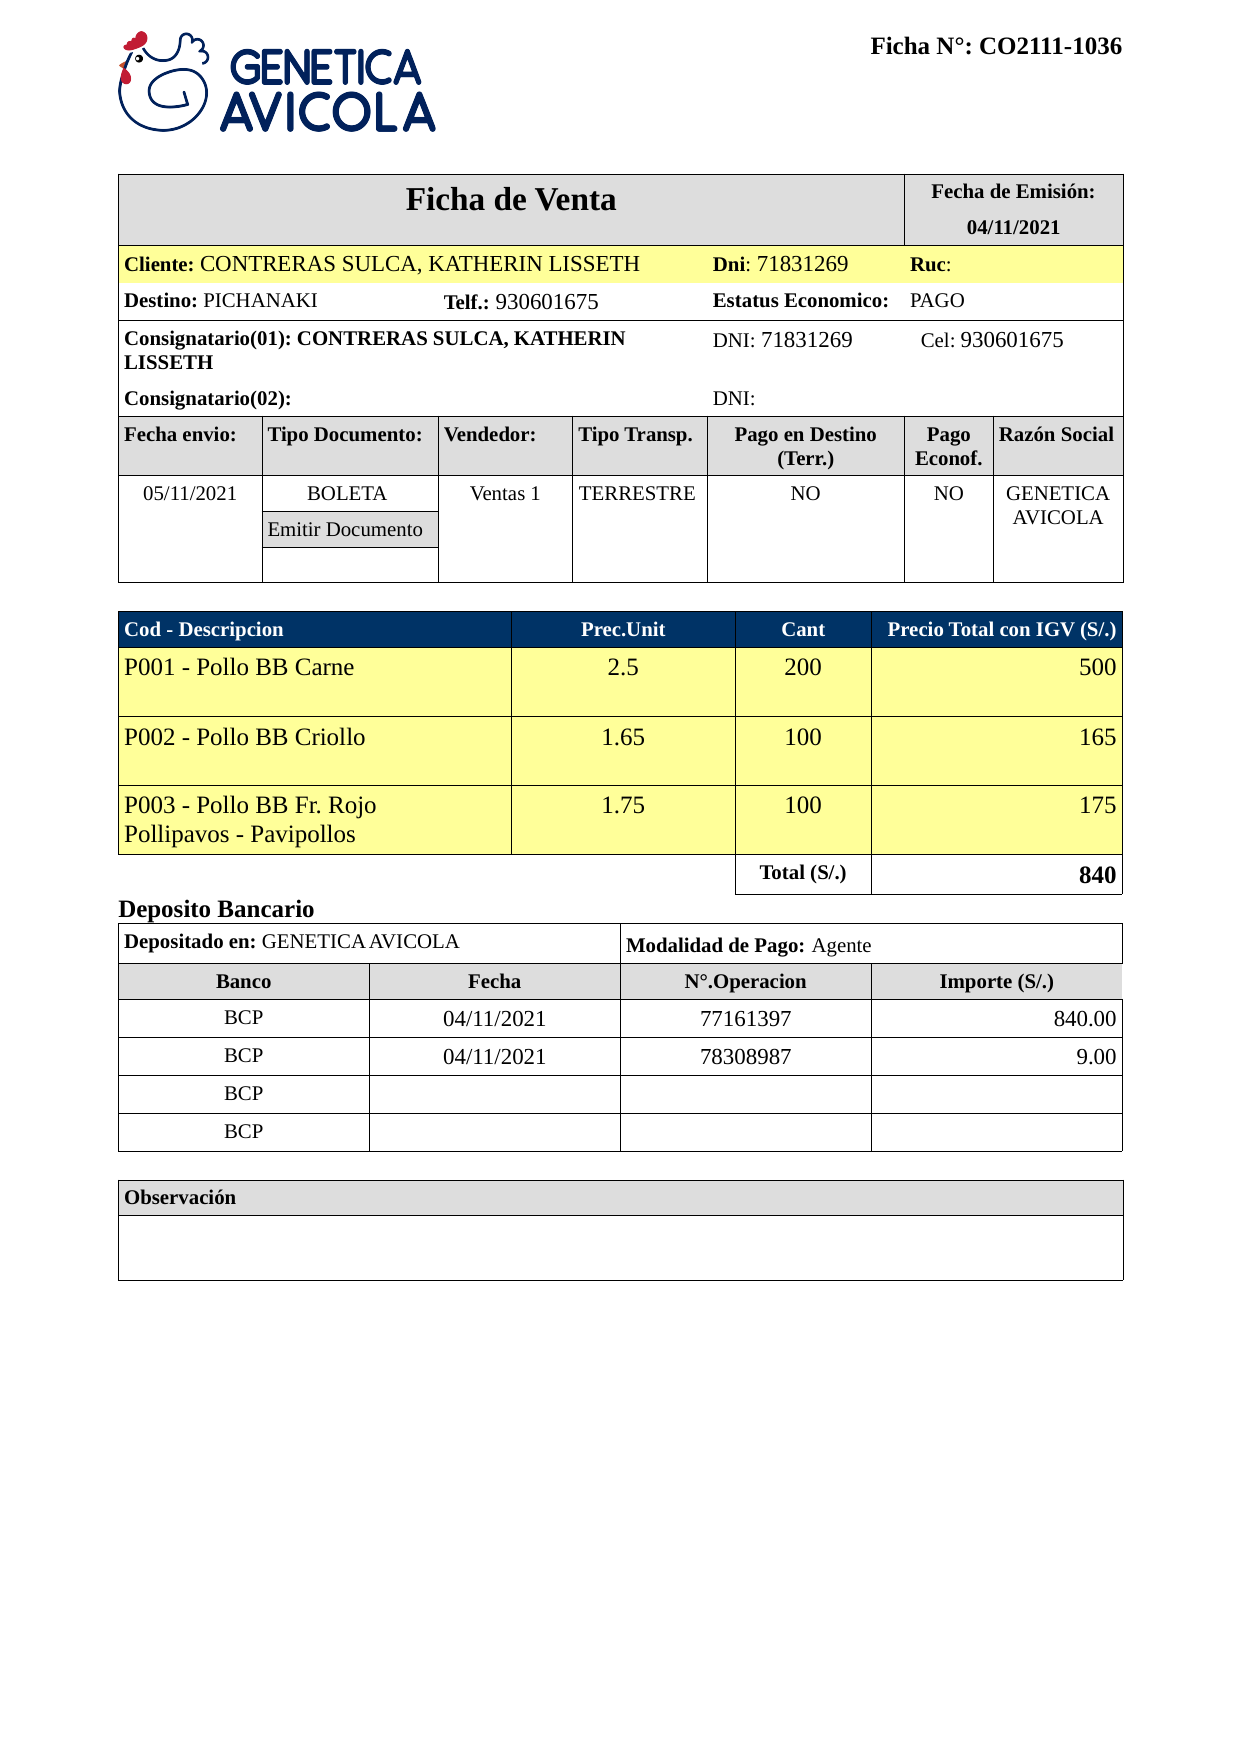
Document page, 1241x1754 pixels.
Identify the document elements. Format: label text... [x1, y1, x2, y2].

table_cell N°.Operacion [621, 964, 871, 999]
table_cell [118, 855, 511, 894]
table_cell Dni: 71831269 [707, 246, 904, 283]
table_cell TERRESTRE [573, 476, 707, 582]
table_cell [872, 1076, 1122, 1113]
table_cell Tipo Documento: [263, 417, 438, 475]
table_cell GENETICA AVICOLA [994, 476, 1123, 582]
table_cell Banco [119, 964, 369, 999]
table_cell 78308987 [621, 1038, 871, 1075]
table_cell 05/11/2021 [119, 476, 262, 582]
table_header Prec.Unit [512, 612, 735, 647]
table_cell 9.00 [872, 1038, 1122, 1075]
table_cell P003 - Pollo BB Fr. Rojo Pollipavos - Pavipollos [119, 786, 511, 854]
table_cell 77161397 [621, 1000, 871, 1037]
table_header Cant [736, 612, 871, 647]
table_cell 165 [872, 717, 1122, 785]
table_cell [872, 1114, 1122, 1151]
table_cell Tipo Transp. [573, 417, 707, 475]
table_cell [621, 1076, 871, 1113]
table_cell Emitir Documento [263, 512, 438, 547]
table_cell Fecha envio: [119, 417, 262, 475]
table_cell NO [708, 476, 904, 582]
table_cell BOLETA [263, 476, 438, 511]
table_cell Pago en Destino (Terr.) [708, 417, 904, 475]
table_cell Total (S/.) [736, 855, 871, 894]
table_cell Estatus Economico: [707, 283, 904, 320]
table_cell Cel: 930601675 [915, 321, 1123, 380]
table_cell Consignatario(02): [119, 380, 707, 416]
table_header Fecha de Emisión: [905, 175, 1123, 209]
table_cell [370, 1114, 620, 1151]
table_header Depositado en: GENETICA AVICOLA [119, 924, 620, 963]
table_cell 100 [736, 717, 871, 785]
table_cell 840 [872, 855, 1122, 894]
table_cell PAGO [904, 283, 1123, 320]
table_cell [370, 1076, 620, 1113]
table_cell [119, 1216, 1123, 1279]
table_cell Pago Econof. [905, 417, 993, 475]
table_cell Fecha [370, 964, 620, 999]
table_cell 04/11/2021 [370, 1038, 620, 1075]
table_cell BCP [119, 1038, 369, 1075]
table_cell Consignatario(01): CONTRERAS SULCA, KATHERIN LISSETH [119, 321, 707, 380]
table_cell Vendedor: [439, 417, 572, 475]
table_cell P002 - Pollo BB Criollo [119, 717, 511, 785]
table_cell 1.75 [512, 786, 735, 854]
table_cell 04/11/2021 [370, 1000, 620, 1037]
table_cell 500 [872, 648, 1122, 716]
table_cell 175 [872, 786, 1122, 854]
table_cell Cliente: CONTRERAS SULCA, KATHERIN LISSETH [119, 246, 707, 283]
table_cell BCP [119, 1076, 369, 1113]
picture [118, 31, 436, 132]
table_cell Telf.: 930601675 [438, 283, 707, 320]
text Deposito Bancario [118, 894, 1122, 923]
table_cell Ventas 1 [439, 476, 572, 582]
table_header Cod - Descripcion [119, 612, 511, 647]
table_cell 840.00 [872, 1000, 1122, 1037]
table_cell [263, 548, 438, 582]
table_cell P001 - Pollo BB Carne [119, 648, 511, 716]
table_cell 100 [736, 786, 871, 854]
table_cell 04/11/2021 [905, 209, 1123, 245]
table_cell [511, 855, 735, 894]
table_cell BCP [119, 1000, 369, 1037]
table_cell 1.65 [512, 717, 735, 785]
table_cell [621, 1114, 871, 1151]
table_cell BCP [119, 1114, 369, 1151]
table_cell Razón Social [994, 417, 1123, 475]
table_cell Ruc: [904, 246, 1123, 283]
table_cell 200 [736, 648, 871, 716]
table_header Precio Total con IGV (S/.) [872, 612, 1122, 647]
table_cell DNI: 71831269 [707, 321, 915, 380]
table_cell DNI: [707, 380, 1123, 416]
table_cell NO [905, 476, 993, 582]
table_header Ficha de Venta [119, 175, 904, 245]
table_cell Importe (S/.) [872, 964, 1122, 999]
table_header Modalidad de Pago: Agente [621, 924, 1122, 963]
table_cell Destino: PICHANAKI [119, 283, 438, 320]
table_cell 2.5 [512, 648, 735, 716]
table_header Observación [119, 1181, 1123, 1215]
